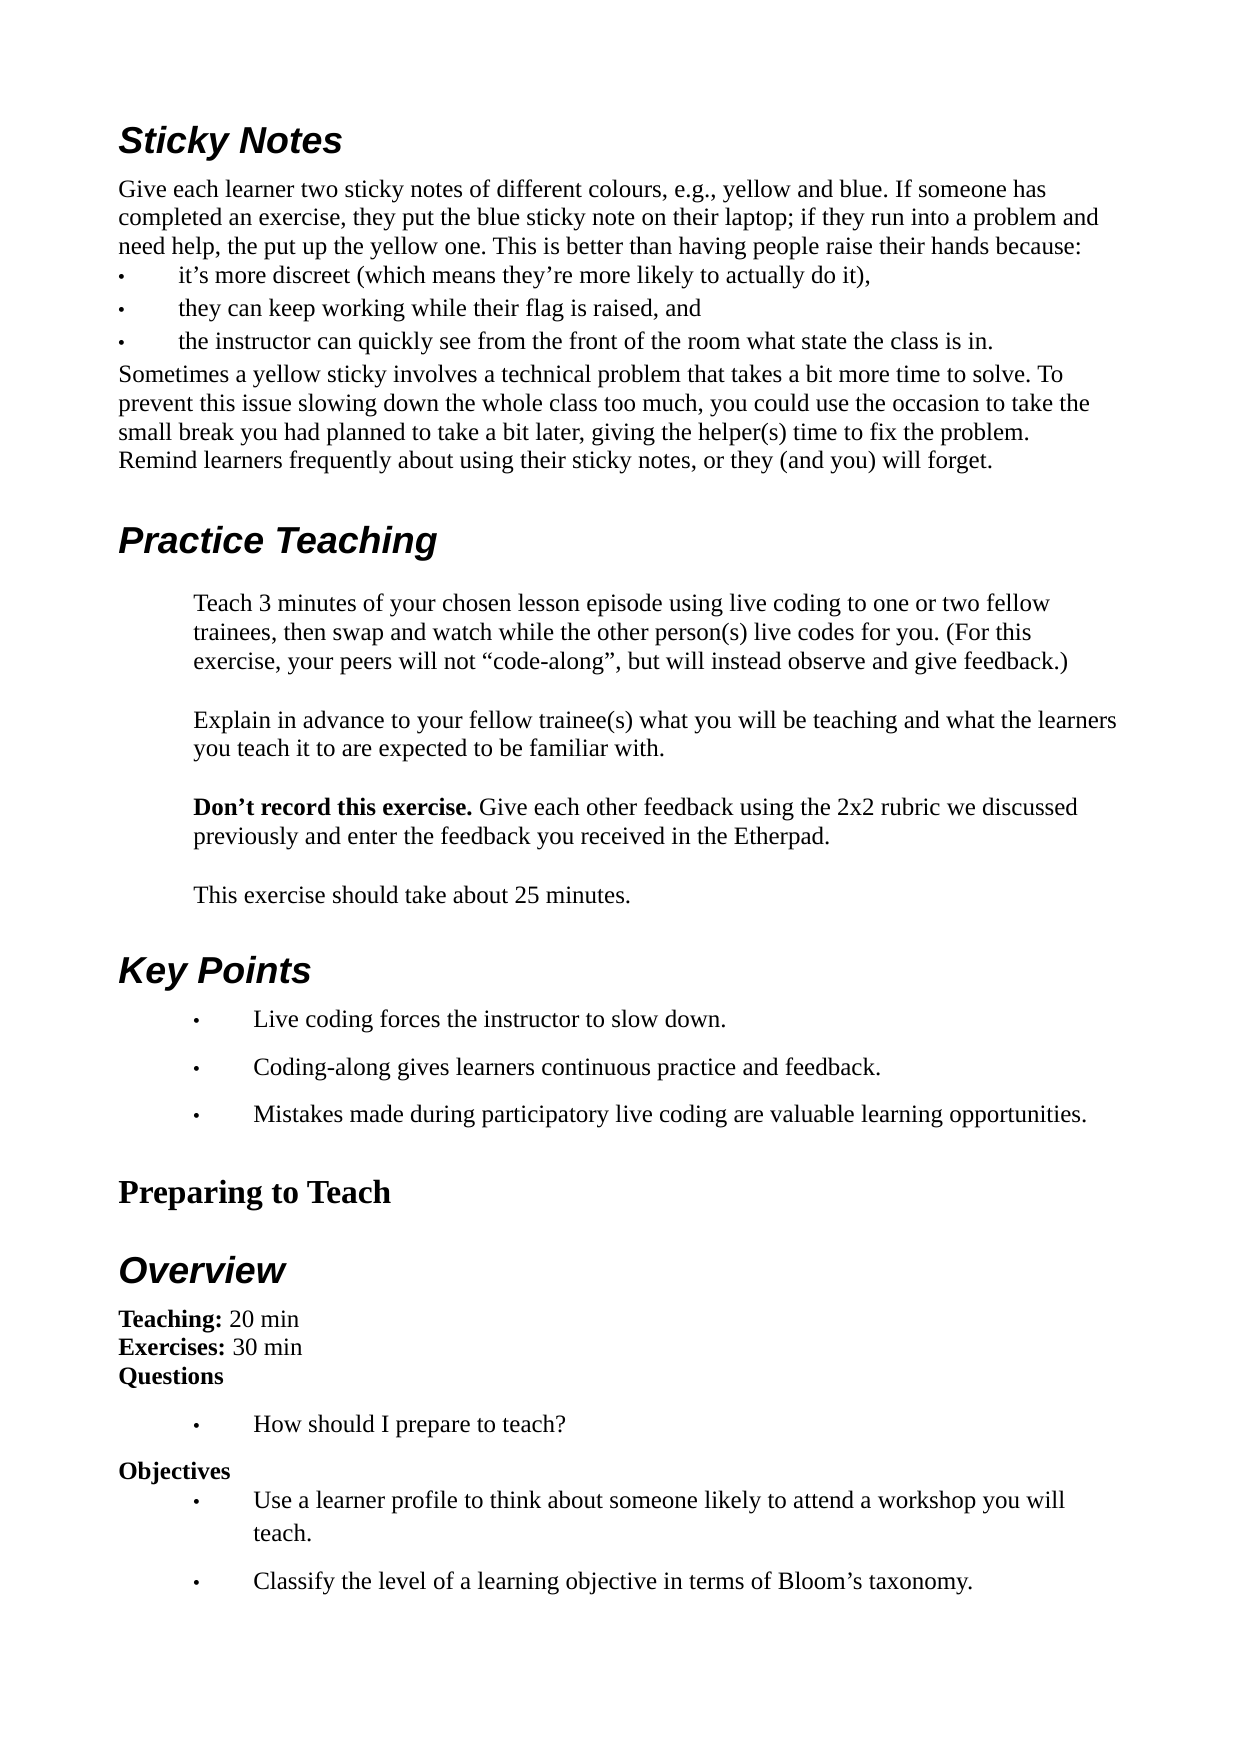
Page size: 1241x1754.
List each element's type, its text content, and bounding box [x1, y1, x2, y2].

list the instructor can quickly see from the front of the room what state the class is in. [118, 326, 1122, 355]
subtitle Sticky Notes [118, 118, 1122, 161]
subtitle Overview [118, 1248, 1122, 1291]
text Teaching: 20 min Exercises: 30 min [118, 1304, 1122, 1361]
text Questions [118, 1361, 1122, 1390]
text Objectives [118, 1456, 1122, 1485]
list Mistakes made during participatory live coding are valuable learning opportunities. [193, 1099, 1122, 1128]
list Classify the level of a learning objective in terms of Bloom’s taxonomy. [193, 1566, 1122, 1594]
text This exercise should take about 25 minutes. [193, 880, 1122, 908]
subtitle Preparing to Teach [118, 1172, 1122, 1211]
subtitle Practice Teaching [118, 518, 1122, 561]
subtitle Key Points [118, 948, 1122, 992]
list Live coding forces the instructor to slow down. [193, 1004, 1122, 1033]
text Sometimes a yellow sticky involves a technical problem that takes a bit more time to solve. To prevent this issue slowing down the whole class too much, you could use the occasion to take the small break you had planned to take a bit later, giving the helper(s) time to fix the problem. [118, 359, 1122, 445]
text Explain in advance to your fellow trainee(s) what you will be teaching and what the learners you teach it to are expected to be familiar with. [193, 705, 1122, 762]
list it’s more discreet (which means they’re more likely to actually do it), [118, 260, 1122, 289]
text Give each learner two sticky notes of different colours, e.g., yellow and blue. If someone has completed an exercise, they put the blue sticky note on their laptop; if they run into a problem and need help, the put up the yellow one. This is better than having people raise their hands because: [118, 174, 1122, 260]
text Don’t record this exercise. Give each other feedback using the 2x2 rubric we discussed previously and enter the feedback you received in the Etherpad. [193, 792, 1122, 850]
list Coding-along gives learners continuous practice and feedback. [193, 1052, 1122, 1081]
text Teach 3 minutes of your chosen lesson episode using live coding to one or two fellow trainees, then swap and watch while the other person(s) live codes for you. (For this exercise, your peers will not “code-along”, but will instead observe and give feedback.) [193, 588, 1122, 675]
list How should I prepare to teach? [193, 1409, 1122, 1438]
text Remind learners frequently about using their sticky notes, or they (and you) will forget. [118, 445, 1122, 474]
list they can keep working while their flag is raised, and [118, 293, 1122, 322]
list Use a learner profile to think about someone likely to attend a workshop you will teach. [193, 1485, 1122, 1547]
